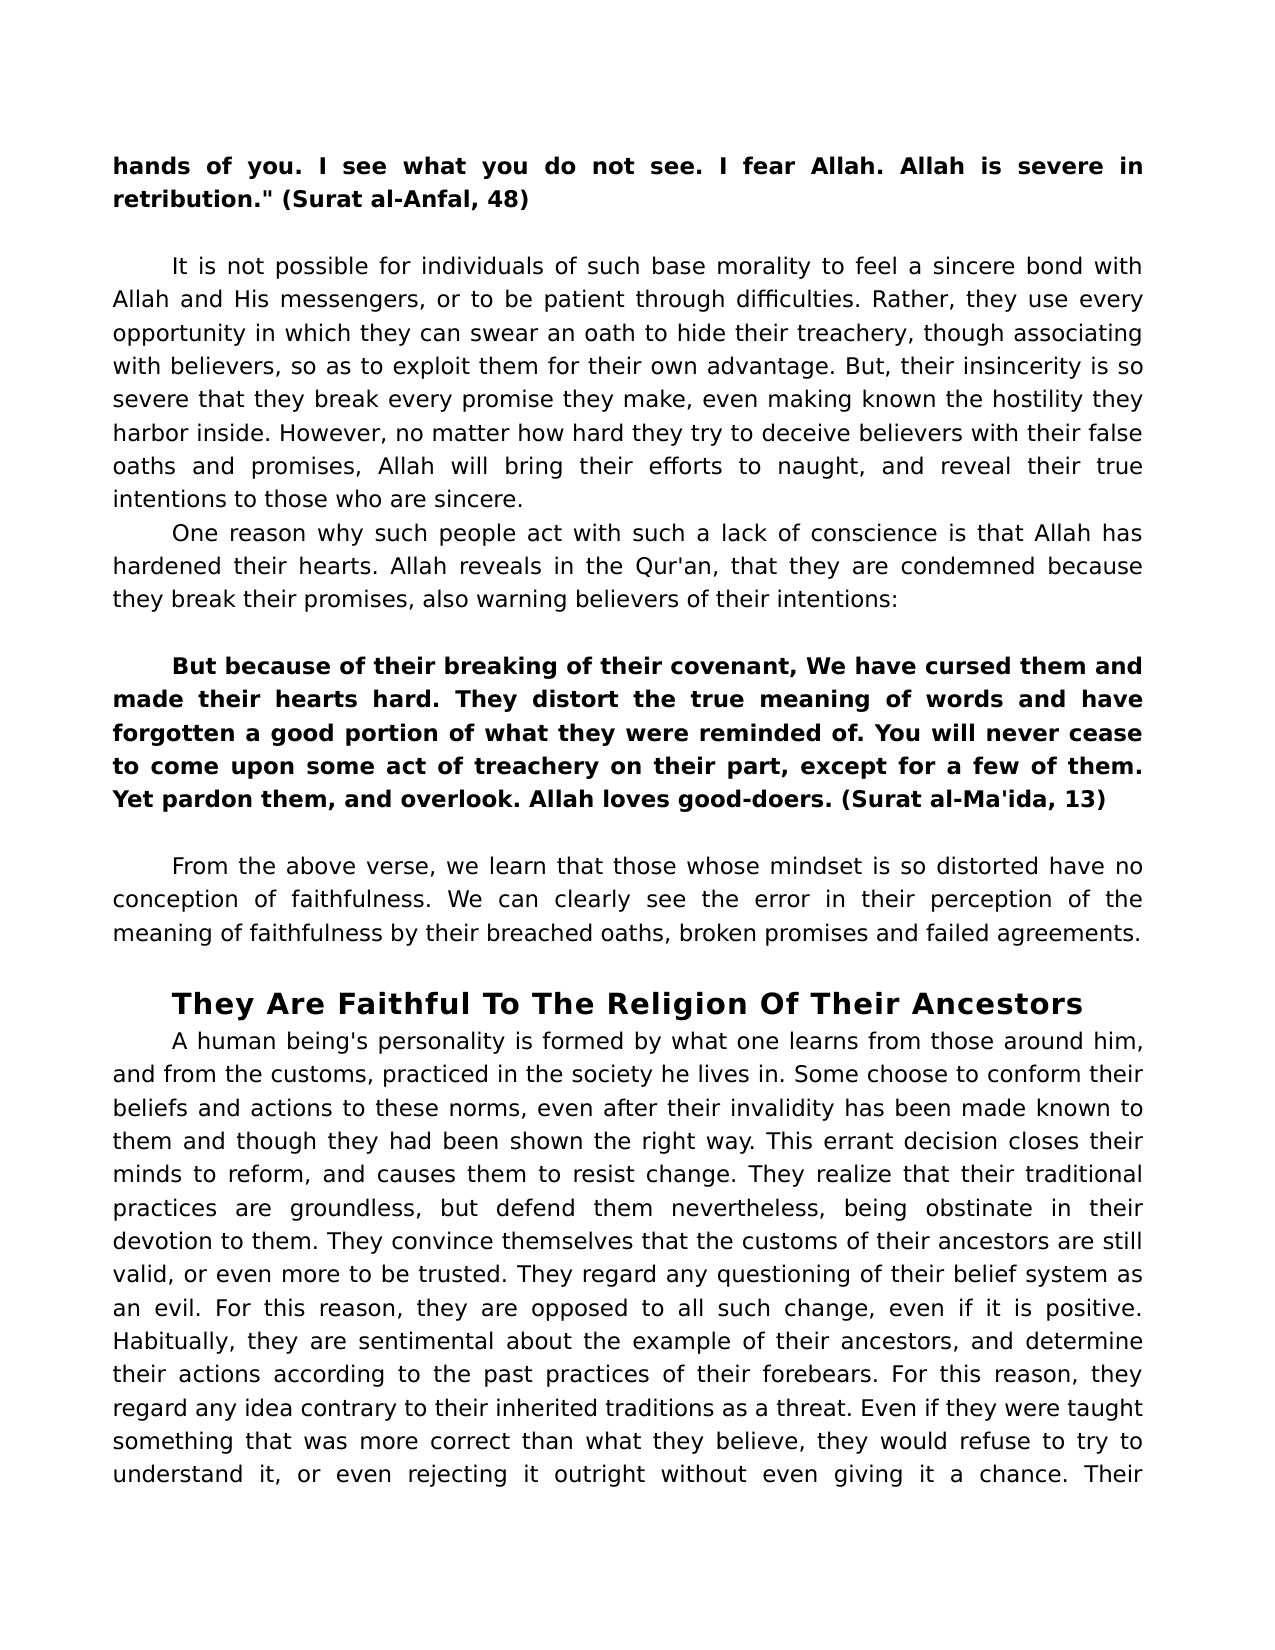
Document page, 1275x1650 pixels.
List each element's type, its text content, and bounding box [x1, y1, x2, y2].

text They Are Faithful To The Religion Of Their Ancestors [112, 981, 1145, 1023]
text From the above verse, we learn that those whose mindset is so distorted have no conception of faithfulness. We can clearly see the error in their perception of the meaning of faithfulness by their breached oaths, broken promises and failed agreements. [112, 848, 1145, 948]
text It is not possible for individuals of such base morality to feel a sincere bond with Allah and His messengers, or to be patient through difficulties. Rather, they use every opportunity in which they can swear an oath to hide their treachery, though associating with believers, so as to exploit them for their own advantage. But, their insincerity is so severe that they break every promise they make, even making known the hostility they harbor inside. However, no matter how hard they try to deceive believers with their false oaths and promises, Allah will bring their efforts to naught, and reveal their true intentions to those who are sincere. [112, 248, 1145, 514]
text But because of their breaking of their covenant, We have cursed them and made their hearts hard. They distort the true meaning of words and have forgotten a good portion of what they were reminded of. You will never cease to come upon some act of treachery on their part, except for a few of them. Yet pardon them, and overlook. Allah loves good-doers. (Surat al-Ma'ida, 13) [112, 648, 1145, 814]
text One reason why such people act with such a lack of conscience is that Allah has hardened their hearts. Allah reveals in the Qur'an, that they are condemned because they break their promises, also warning believers of their intentions: [112, 514, 1145, 614]
text hands of you. I see what you do not see. I fear Allah. Allah is severe in retribution." (Surat al-Anfal, 48) [112, 148, 1145, 214]
text A human being's personality is formed by what one learns from those around him, and from the customs, practiced in the society he lives in. Some choose to conform their beliefs and actions to these norms, even after their invalidity has been made known to them and though they had been shown the right way. This errant decision closes their minds to reform, and causes them to resist change. They realize that their traditional practices are groundless, but defend them nevertheless, being obstinate in their devotion to them. They convince themselves that the customs of their ancestors are still valid, or even more to be trusted. They regard any questioning of their belief system as an evil. For this reason, they are opposed to all such change, even if it is positive. Habitually, they are sentimental about the example of their ancestors, and determine their actions according to the past practices of their forebears. For this reason, they regard any idea contrary to their inherited traditions as a threat. Even if they were taught something that was more correct than what they believe, they would refuse to try to understand it, or even rejecting it outright without even giving it a chance. Their [112, 1023, 1145, 1489]
